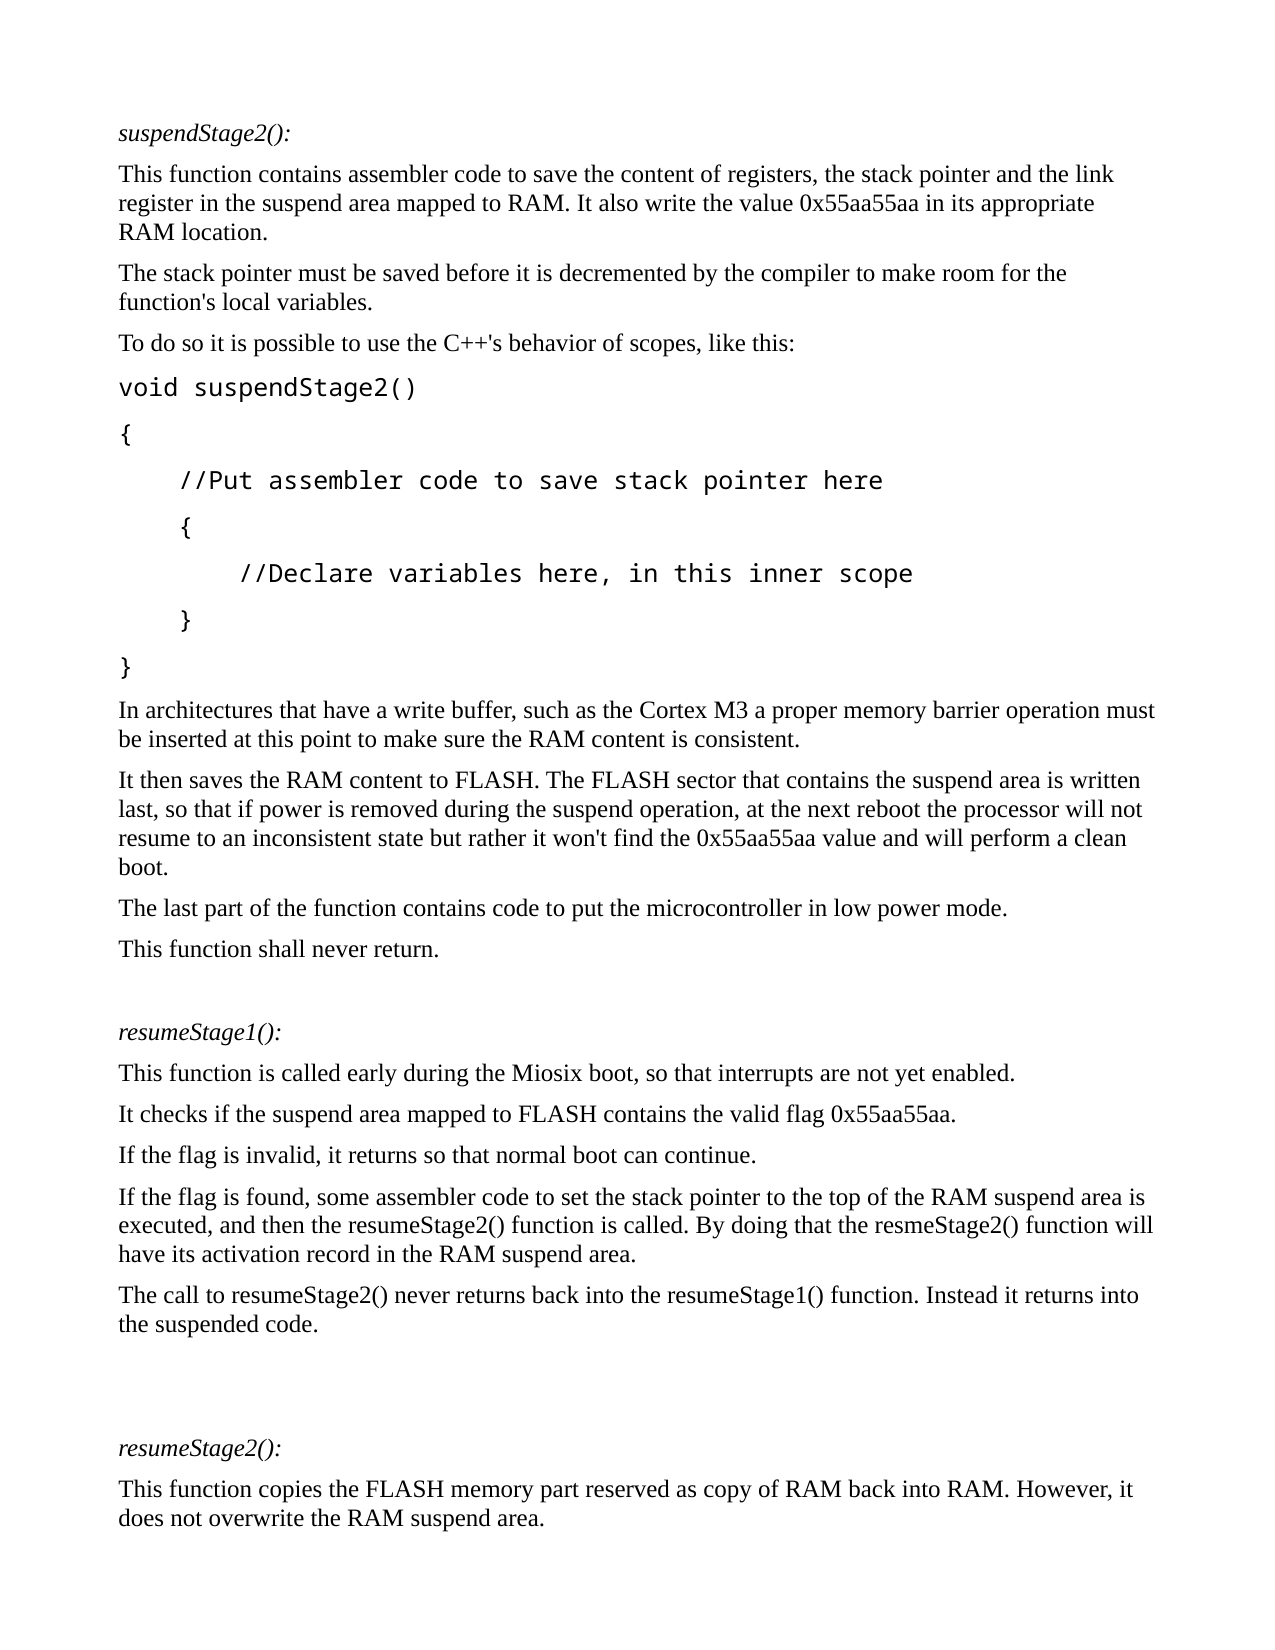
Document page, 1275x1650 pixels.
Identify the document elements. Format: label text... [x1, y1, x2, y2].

text void suspendStage2() [118, 369, 1157, 403]
text resumeStage2(): [118, 1433, 1157, 1462]
text The call to resumeStage2() never returns back into the resumeStage1() function. Instead it returns into the suspended code. [118, 1280, 1157, 1338]
text } [118, 649, 1157, 683]
text In architectures that have a write buffer, such as the Cortex M3 a proper memory barrier operation must be inserted at this point to make sure the RAM content is consistent. [118, 695, 1157, 753]
text This function is called early during the Miosix boot, so that interrupts are not yet enabled. [118, 1058, 1157, 1087]
text It then saves the RAM content to FLASH. The FLASH sector that contains the suspend area is written last, so that if power is removed during the suspend operation, at the next reboot the processor will not resume to an inconsistent state but rather it won't find the 0x55aa55aa value and will perform a clean boot. [118, 765, 1157, 880]
text This function copies the FLASH memory part reserved as copy of RAM back into RAM. However, it does not overwrite the RAM suspend area. [118, 1474, 1157, 1532]
text { [118, 509, 1157, 543]
text To do so it is possible to use the C++'s behavior of scopes, like this: [118, 328, 1157, 357]
text The stack pointer must be saved before it is decremented by the compiler to make room for the function's local variables. [118, 258, 1157, 316]
text suspendStage2(): [118, 118, 1157, 147]
text } [118, 602, 1157, 636]
text This function contains assembler code to save the content of registers, the stack pointer and the link register in the suspend area mapped to RAM. It also write the value 0x55aa55aa in its appropriate RAM location. [118, 159, 1157, 246]
text //Put assembler code to save stack pointer here [118, 462, 1157, 497]
text It checks if the suspend area mapped to FLASH contains the valid flag 0x55aa55aa. [118, 1099, 1157, 1128]
text resumeStage1(): [118, 1017, 1157, 1045]
text //Declare variables here, in this inner scope [118, 556, 1157, 590]
text { [118, 416, 1157, 450]
text The last part of the function contains code to put the microcontroller in low power mode. [118, 893, 1157, 922]
text If the flag is found, some assembler code to set the stack pointer to the top of the RAM suspend area is executed, and then the resumeStage2() function is called. By doing that the resmeStage2() function will have its activation record in the RAM suspend area. [118, 1182, 1157, 1268]
text This function shall never return. [118, 934, 1157, 963]
text If the flag is invalid, it returns so that normal boot can continue. [118, 1140, 1157, 1169]
